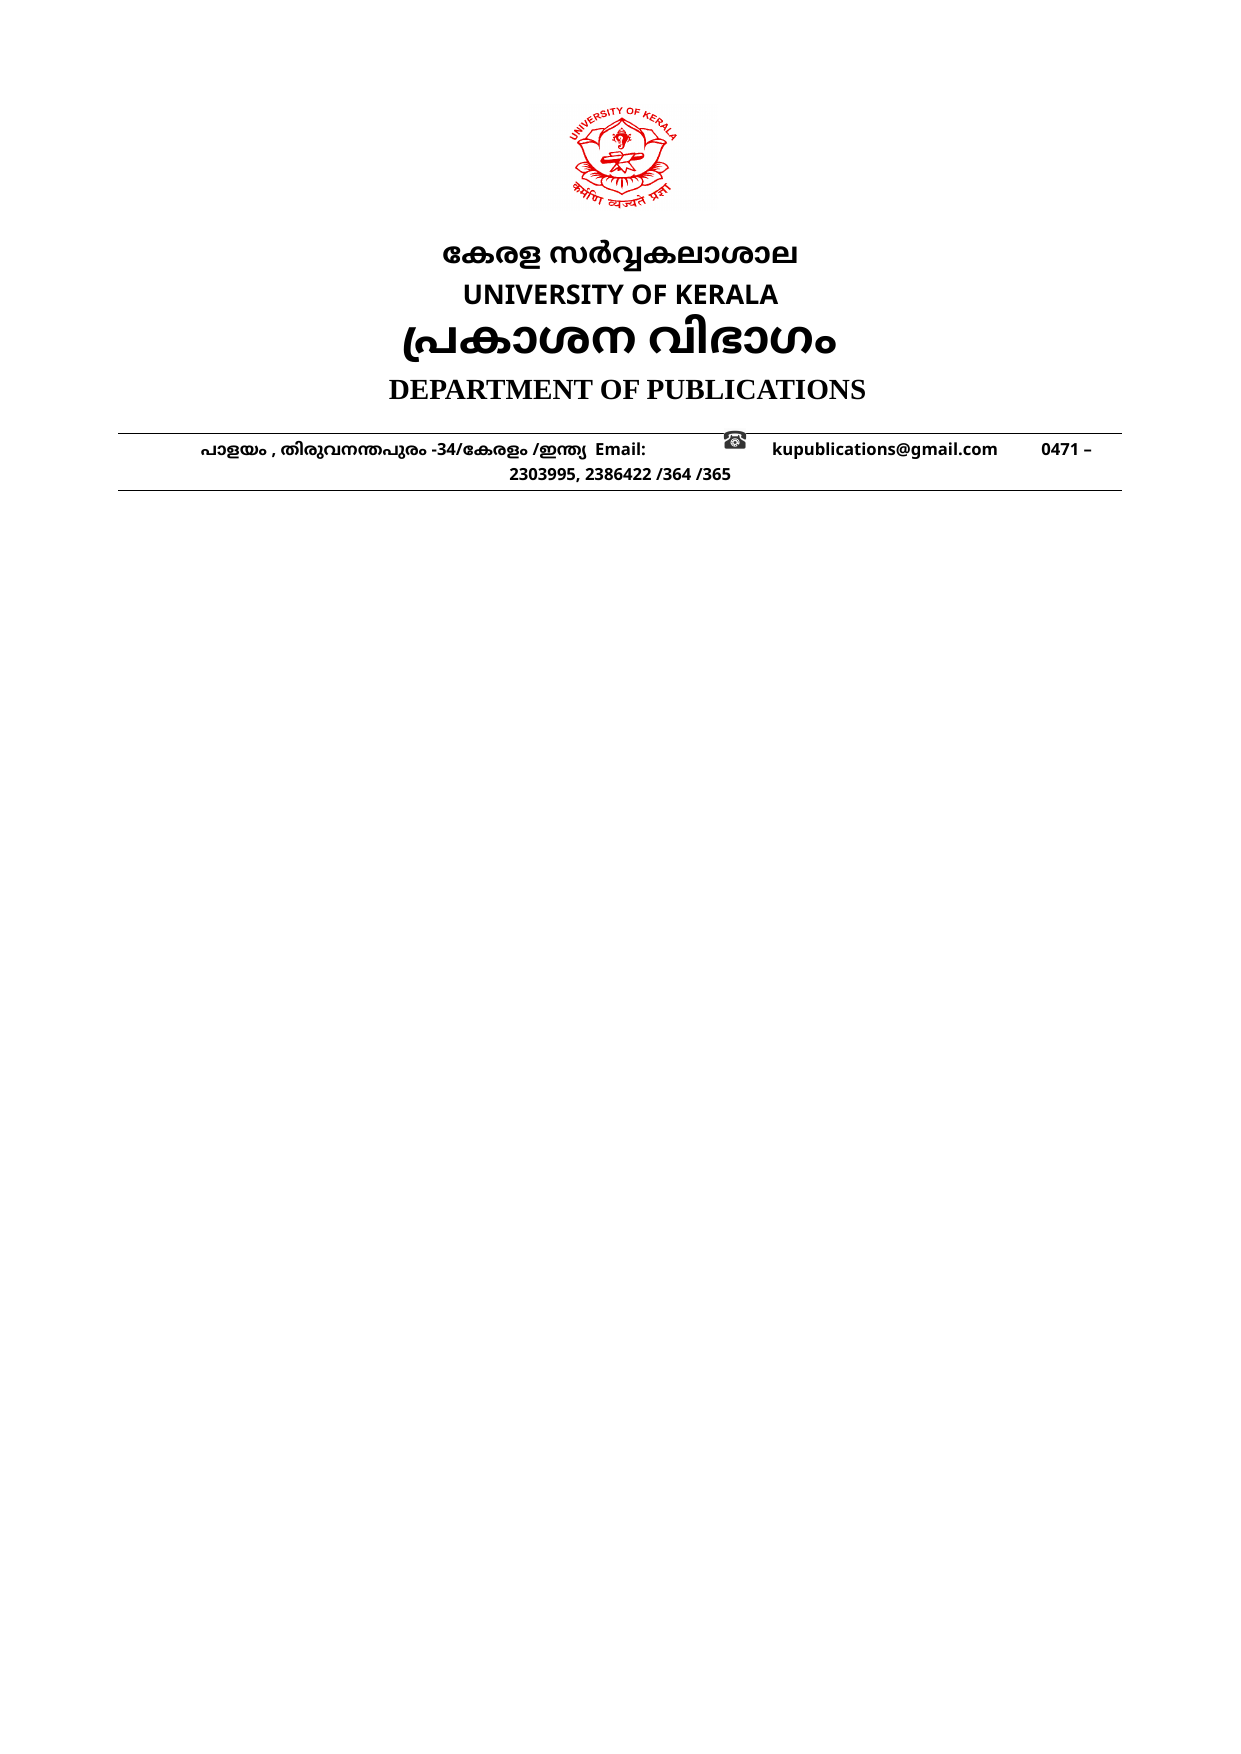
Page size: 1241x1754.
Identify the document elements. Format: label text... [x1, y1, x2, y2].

picture [723, 428, 747, 450]
text പാളയം , തിരുവനന്തപുരം -34/കേരളം /ഇന്ത്യ Email: kupublications@gmail.com 0471 – 2303995, 2386422 /364 /365 [118, 434, 1122, 490]
text UNIVERSITY OF KERALA [118, 275, 1122, 312]
text പ്രകാശന വിഭാഗം [118, 312, 1122, 372]
picture [528, 104, 718, 211]
text കേരള സര്‍വ്വകലാശാല [118, 237, 1122, 275]
text DEPARTMENT OF PUBLICATIONS [118, 372, 1122, 406]
